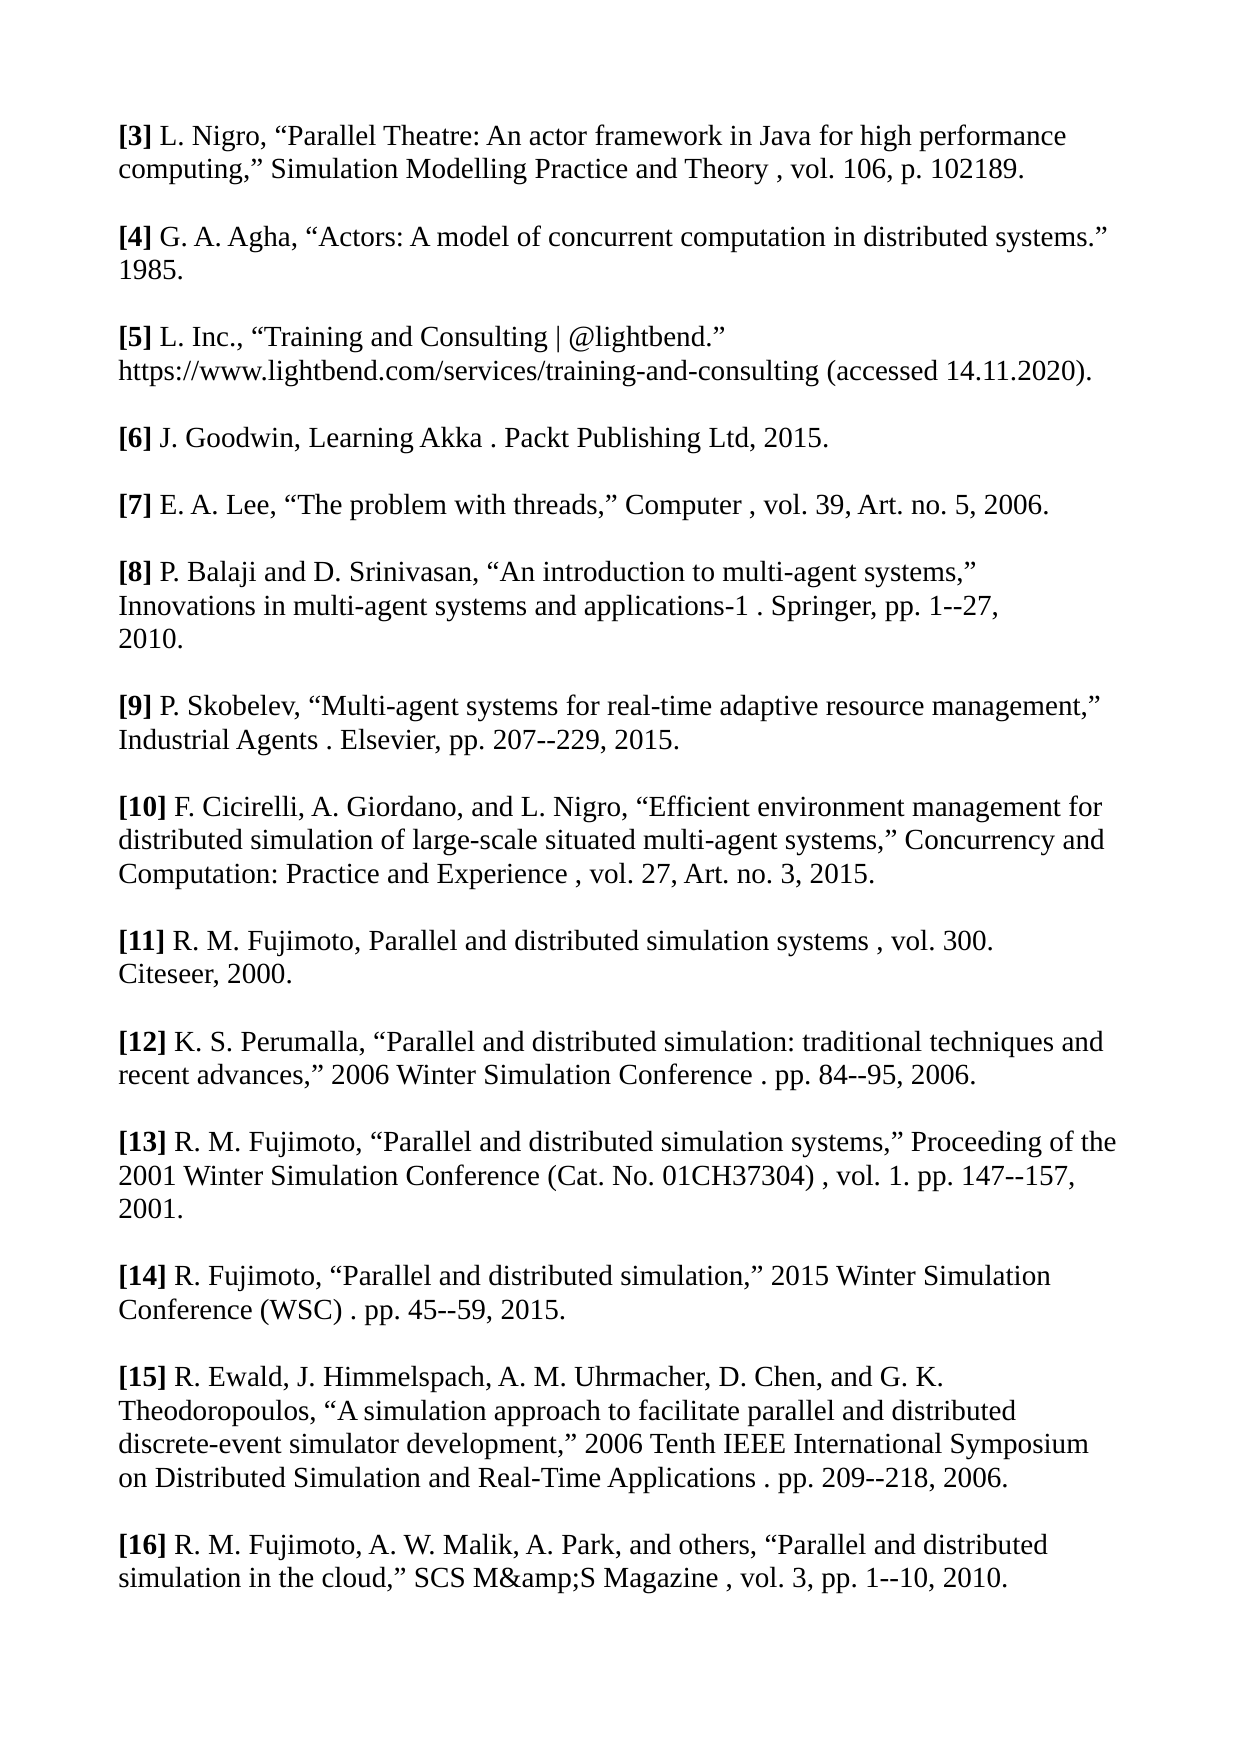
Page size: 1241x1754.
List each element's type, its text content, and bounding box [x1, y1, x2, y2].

text Citeseer, 2000. [118, 957, 1122, 990]
text 1985. [118, 252, 1122, 286]
text Conference (WSC) . pp. 45--59, 2015. [118, 1292, 1122, 1326]
text [8] P. Balaji and D. Srinivasan, “An introduction to multi-agent systems,” [118, 554, 1122, 588]
text [10] F. Cicirelli, A. Giordano, and L. Nigro, “Efficient environment management for [118, 789, 1122, 822]
text [6] J. Goodwin, Learning Akka . Packt Publishing Ltd, 2015. [118, 420, 1122, 453]
text [14] R. Fujimoto, “Parallel and distributed simulation,” 2015 Winter Simulation [118, 1258, 1122, 1292]
text [11] R. M. Fujimoto, Parallel and distributed simulation systems , vol. 300. [118, 923, 1122, 957]
text [16] R. M. Fujimoto, A. W. Malik, A. Park, and others, “Parallel and distributed [118, 1527, 1122, 1560]
text simulation in the cloud,” SCS M&amp;S Magazine , vol. 3, pp. 1--10, 2010. [118, 1560, 1122, 1594]
text Industrial Agents . Elsevier, pp. 207--229, 2015. [118, 722, 1122, 755]
text [12] K. S. Perumalla, “Parallel and distributed simulation: traditional techniques and recent advances,” 2006 Winter Simulation Conference . pp. 84--95, 2006. [118, 1024, 1122, 1091]
text [3] L. Nigro, “Parallel Theatre: An actor framework in Java for high performance [118, 118, 1122, 152]
text Computation: Practice and Experience , vol. 27, Art. no. 3, 2015. [118, 856, 1122, 889]
text Innovations in multi-agent systems and applications-1 . Springer, pp. 1--27, [118, 588, 1122, 621]
text 2010. [118, 621, 1122, 655]
text computing,” Simulation Modelling Practice and Theory , vol. 106, p. 102189. [118, 152, 1122, 185]
text [15] R. Ewald, J. Himmelspach, A. M. Uhrmacher, D. Chen, and G. K. Theodoropoulos, “A simulation approach to facilitate parallel and distributed discrete-event simulator development,” 2006 Tenth IEEE International Symposium on Distributed Simulation and Real-Time Applications . pp. 209--218, 2006. [118, 1359, 1122, 1493]
text [9] P. Skobelev, “Multi-agent systems for real-time adaptive resource management,” [118, 688, 1122, 722]
text distributed simulation of large-scale situated multi-agent systems,” Concurrency and [118, 822, 1122, 856]
text [7] E. A. Lee, “The problem with threads,” Computer , vol. 39, Art. no. 5, 2006. [118, 487, 1122, 521]
text 2001 Winter Simulation Conference (Cat. No. 01CH37304) , vol. 1. pp. 147--157, 2001. [118, 1158, 1122, 1225]
text [13] R. M. Fujimoto, “Parallel and distributed simulation systems,” Proceeding of the [118, 1124, 1122, 1158]
text [4] G. A. Agha, “Actors: A model of concurrent computation in distributed systems.” [118, 219, 1122, 252]
text [5] L. Inc., “Training and Consulting | @lightbend.” https://www.lightbend.com/services/training-and-consulting (accessed 14.11.2020). [118, 319, 1122, 386]
